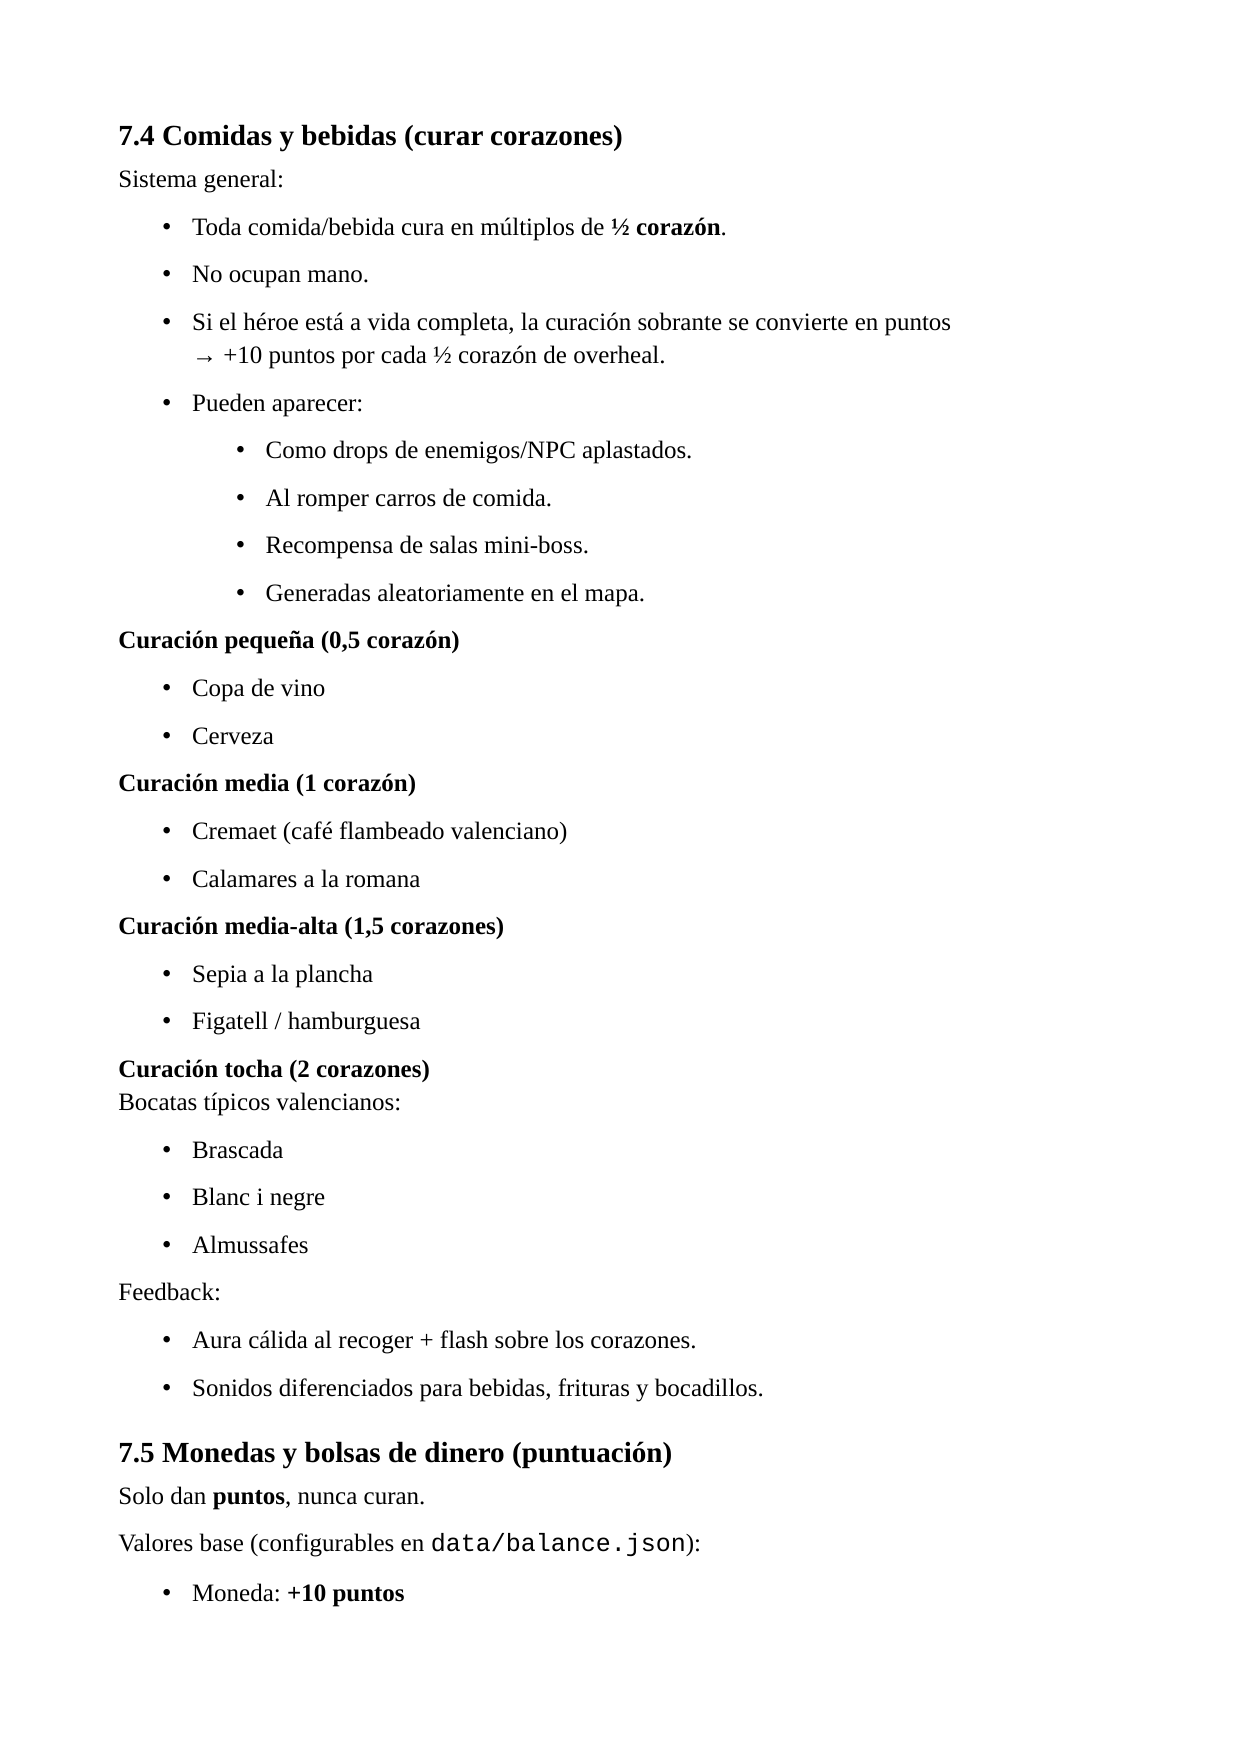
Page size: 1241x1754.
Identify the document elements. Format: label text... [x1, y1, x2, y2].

list Moneda: +10 puntos [162, 1578, 1122, 1607]
text Curación tocha (2 corazones) Bocatas típicos valencianos: [118, 1054, 1122, 1116]
list Recompensa de salas mini-boss. [236, 530, 1122, 559]
text Solo dan puntos, nunca curan. [118, 1481, 1122, 1510]
text Curación media (1 corazón) [118, 768, 1122, 797]
subtitle 7.4 Comidas y bebidas (curar corazones) [118, 118, 1122, 152]
list Cremaet (café flambeado valenciano) [162, 816, 1122, 845]
list Copa de vino [162, 673, 1122, 702]
list Sonidos diferenciados para bebidas, frituras y bocadillos. [162, 1373, 1122, 1401]
list Calamares a la romana [162, 864, 1122, 892]
list Brascada [162, 1135, 1122, 1163]
list Toda comida/bebida cura en múltiplos de ½ corazón. [162, 212, 1122, 241]
text Curación media-alta (1,5 corazones) [118, 911, 1122, 940]
text Feedback: [118, 1277, 1122, 1306]
subtitle 7.5 Monedas y bolsas de dinero (puntuación) [118, 1435, 1122, 1468]
list Almussafes [162, 1230, 1122, 1259]
text Curación pequeña (0,5 corazón) [118, 626, 1122, 654]
list Blanc i negre [162, 1182, 1122, 1211]
list Aura cálida al recoger + flash sobre los corazones. [162, 1325, 1122, 1354]
list Si el héroe está a vida completa, la curación sobrante se convierte en puntos → +10 puntos por cada ½ corazón de overheal. [162, 307, 1122, 369]
list Figatell / hamburguesa [162, 1006, 1122, 1035]
list No ocupan mano. [162, 259, 1122, 288]
list Generadas aleatoriamente en el mapa. [236, 578, 1122, 607]
text Valores base (configurables en data/balance.json): [118, 1528, 1122, 1559]
text Sistema general: [118, 164, 1122, 193]
list Como drops de enemigos/NPC aplastados. [236, 435, 1122, 464]
list Pueden aparecer: [162, 388, 1122, 416]
list Al romper carros de comida. [236, 483, 1122, 512]
list Cerveza [162, 721, 1122, 749]
list Sepia a la plancha [162, 959, 1122, 988]
